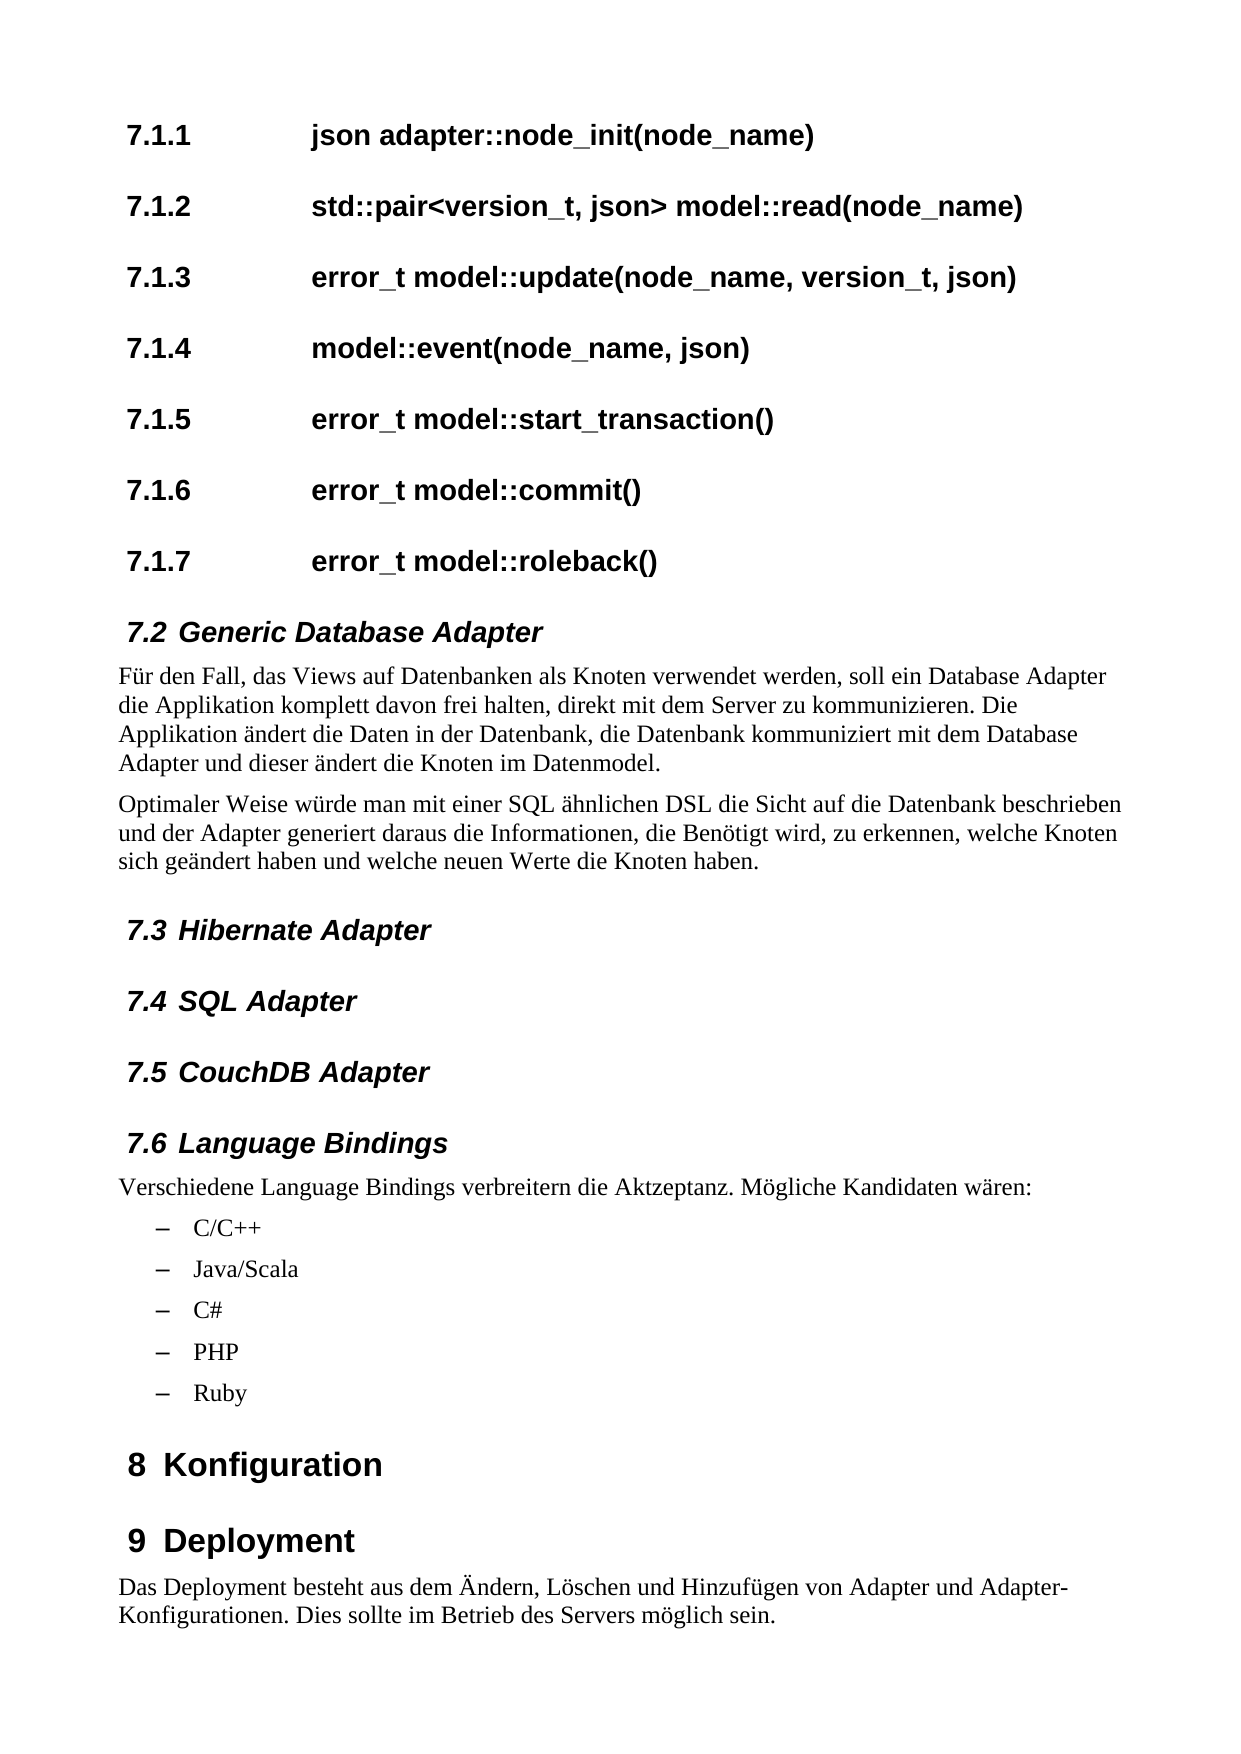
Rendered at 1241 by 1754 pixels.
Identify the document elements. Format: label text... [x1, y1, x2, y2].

subtitle CouchDB Adapter [118, 1055, 1122, 1088]
subtitle Deployment [118, 1521, 1122, 1559]
list PHP [156, 1337, 1122, 1366]
subtitle error_t model::commit() [118, 473, 1122, 507]
subtitle Hibernate Adapter [118, 913, 1122, 946]
subtitle Language Bindings [118, 1126, 1122, 1159]
text Verschiedene Language Bindings verbreitern die Aktzeptanz. Mögliche Kandidaten wären: [118, 1172, 1122, 1201]
subtitle error_t model::roleback() [118, 544, 1122, 578]
subtitle model::event(node_name, json) [118, 331, 1122, 365]
text Optimaler Weise würde man mit einer SQL ähnlichen DSL die Sicht auf die Datenbank beschrieben und der Adapter generiert daraus die Informationen, die Benötigt wird, zu erkennen, welche Knoten sich geändert haben und welche neuen Werte die Knoten haben. [118, 789, 1122, 875]
subtitle std::pair<version_t, json> model::read(node_name) [118, 189, 1122, 223]
text Für den Fall, das Views auf Datenbanken als Knoten verwendet werden, soll ein Database Adapter die Applikation komplett davon frei halten, direkt mit dem Server zu kommunizieren. Die Applikation ändert die Daten in der Datenbank, die Datenbank kommuniziert mit dem Database Adapter und dieser ändert die Knoten im Datenmodel. [118, 661, 1122, 776]
subtitle Generic Database Adapter [118, 615, 1122, 649]
subtitle SQL Adapter [118, 984, 1122, 1017]
subtitle Konfiguration [118, 1444, 1122, 1483]
list Ruby [156, 1378, 1122, 1407]
subtitle error_t model::update(node_name, version_t, json) [118, 260, 1122, 294]
list C/C++ [156, 1213, 1122, 1242]
text Das Deployment besteht aus dem Ändern, Löschen und Hinzufügen von Adapter und Adapter-Konfigurationen. Dies sollte im Betrieb des Servers möglich sein. [118, 1572, 1122, 1629]
subtitle json adapter::node_init(node_name) [118, 118, 1122, 152]
list C# [156, 1296, 1122, 1324]
subtitle error_t model::start_transaction() [118, 402, 1122, 436]
list Java/Scala [156, 1254, 1122, 1283]
